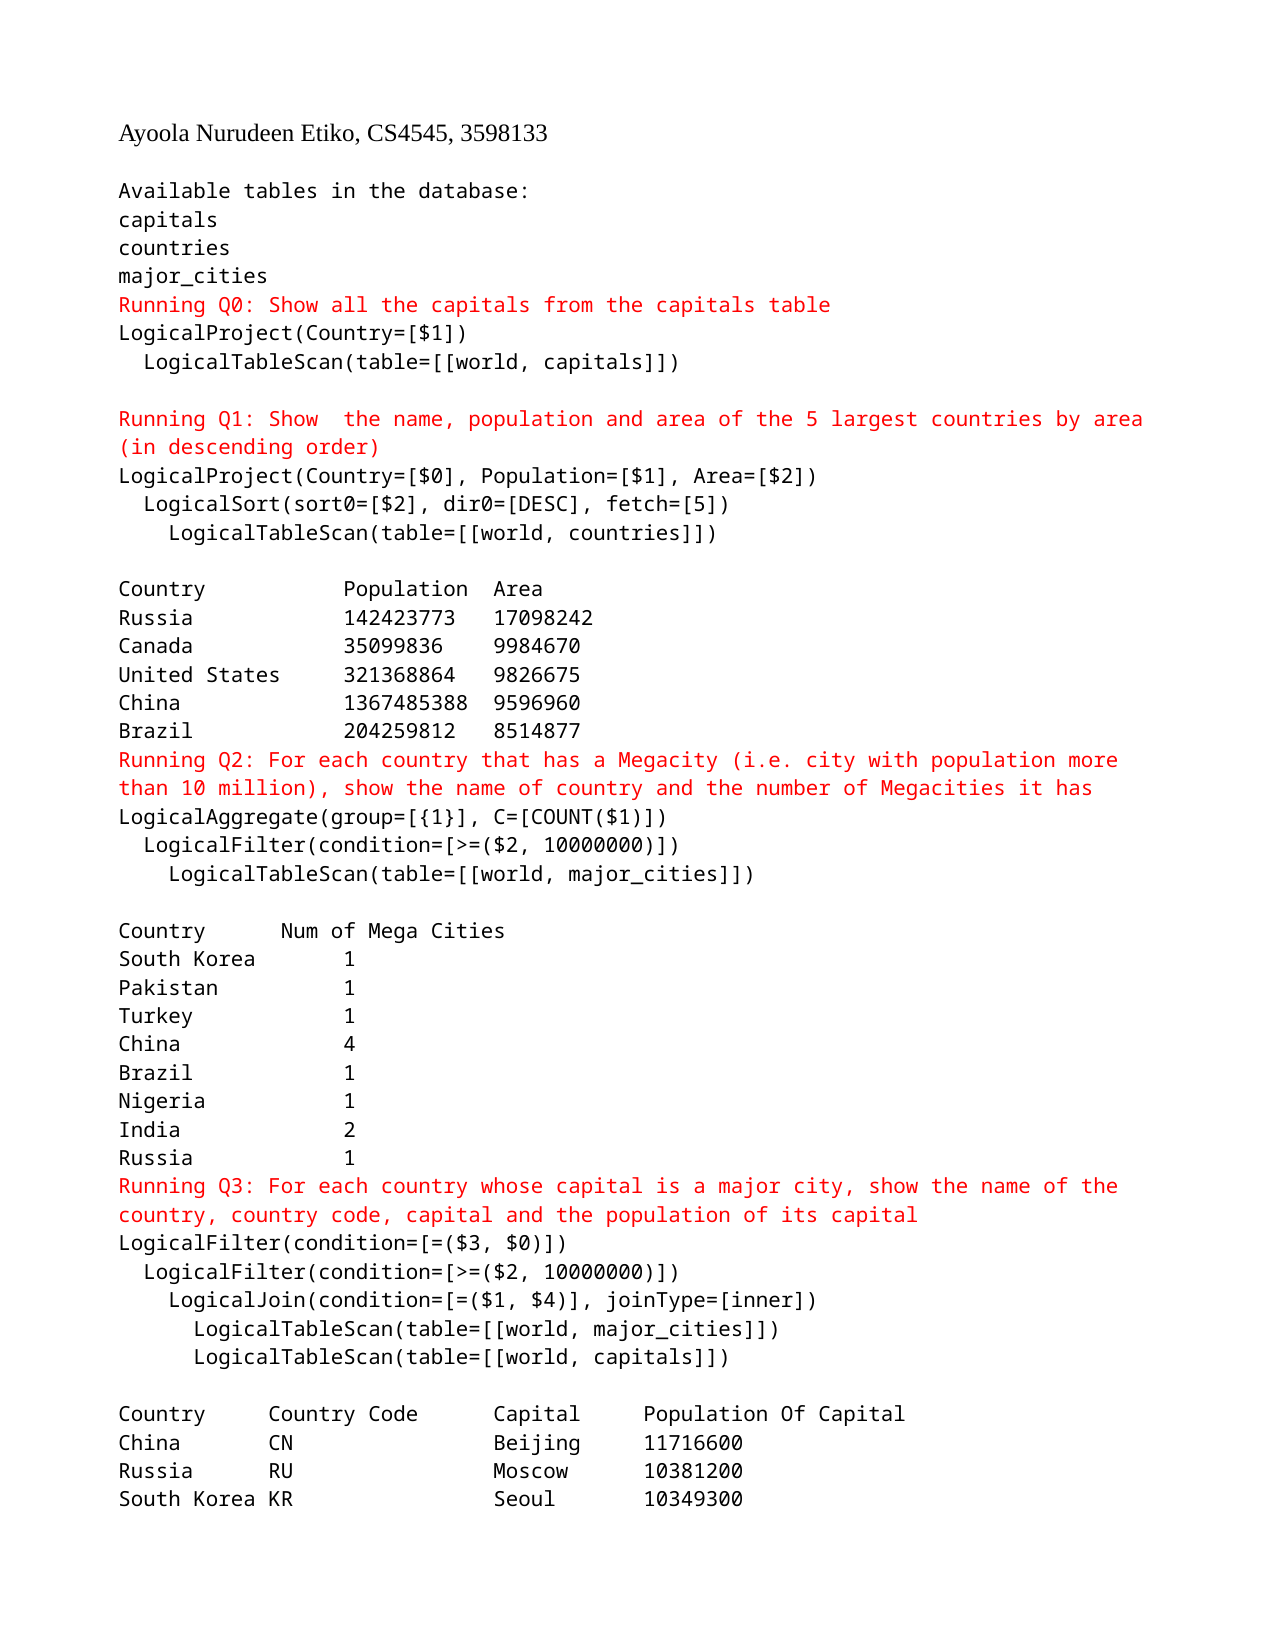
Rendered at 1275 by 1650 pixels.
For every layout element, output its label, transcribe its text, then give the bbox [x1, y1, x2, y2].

text LogicalTableScan(table=[[world, capitals]]) [118, 347, 1157, 375]
text LogicalTableScan(table=[[world, major_cities]]) [118, 1314, 1157, 1342]
text major_cities [118, 262, 1157, 290]
text Country Country Code Capital Population Of Capital [118, 1399, 1157, 1428]
text China 4 [118, 1029, 1157, 1058]
text LogicalTableScan(table=[[world, countries]]) [118, 518, 1157, 546]
text Brazil 204259812 8514877 [118, 717, 1157, 745]
text China 1367485388 9596960 [118, 688, 1157, 717]
text LogicalFilter(condition=[=($3, $0)]) [118, 1228, 1157, 1257]
text LogicalTableScan(table=[[world, capitals]]) [118, 1342, 1157, 1371]
text LogicalProject(Country=[$1]) [118, 318, 1157, 347]
text LogicalJoin(condition=[=($1, $4)], joinType=[inner]) [118, 1285, 1157, 1314]
text countries [118, 233, 1157, 262]
text Running Q0: Show all the capitals from the capitals table [118, 290, 1157, 318]
text Available tables in the database: [118, 176, 1157, 205]
text LogicalFilter(condition=[>=($2, 10000000)]) [118, 1257, 1157, 1285]
text capitals [118, 205, 1157, 233]
text Russia RU Moscow 10381200 [118, 1456, 1157, 1484]
text Canada 35099836 9984670 [118, 631, 1157, 660]
text Brazil 1 [118, 1058, 1157, 1086]
text LogicalFilter(condition=[>=($2, 10000000)]) [118, 830, 1157, 859]
text Country Num of Mega Cities [118, 916, 1157, 944]
text Pakistan 1 [118, 973, 1157, 1001]
text China CN Beijing 11716600 [118, 1428, 1157, 1456]
text Nigeria 1 [118, 1086, 1157, 1115]
text India 2 [118, 1115, 1157, 1143]
text South Korea KR Seoul 10349300 [118, 1484, 1157, 1513]
text Country Population Area [118, 574, 1157, 603]
text Running Q2: For each country that has a Megacity (i.e. city with population more than 10 million), show the name of country and the number of Megacities it has [118, 745, 1157, 802]
text LogicalProject(Country=[$0], Population=[$1], Area=[$2]) [118, 461, 1157, 489]
text Running Q1: Show the name, population and area of the 5 largest countries by area (in descending order) [118, 404, 1157, 461]
text South Korea 1 [118, 944, 1157, 973]
text United States 321368864 9826675 [118, 660, 1157, 688]
text Turkey 1 [118, 1001, 1157, 1029]
text Russia 142423773 17098242 [118, 603, 1157, 631]
text Running Q3: For each country whose capital is a major city, show the name of the country, country code, capital and the population of its capital [118, 1172, 1157, 1228]
text LogicalTableScan(table=[[world, major_cities]]) [118, 859, 1157, 887]
text LogicalSort(sort0=[$2], dir0=[DESC], fetch=[5]) [118, 489, 1157, 518]
text Russia 1 [118, 1143, 1157, 1172]
text LogicalAggregate(group=[{1}], C=[COUNT($1)]) [118, 802, 1157, 830]
